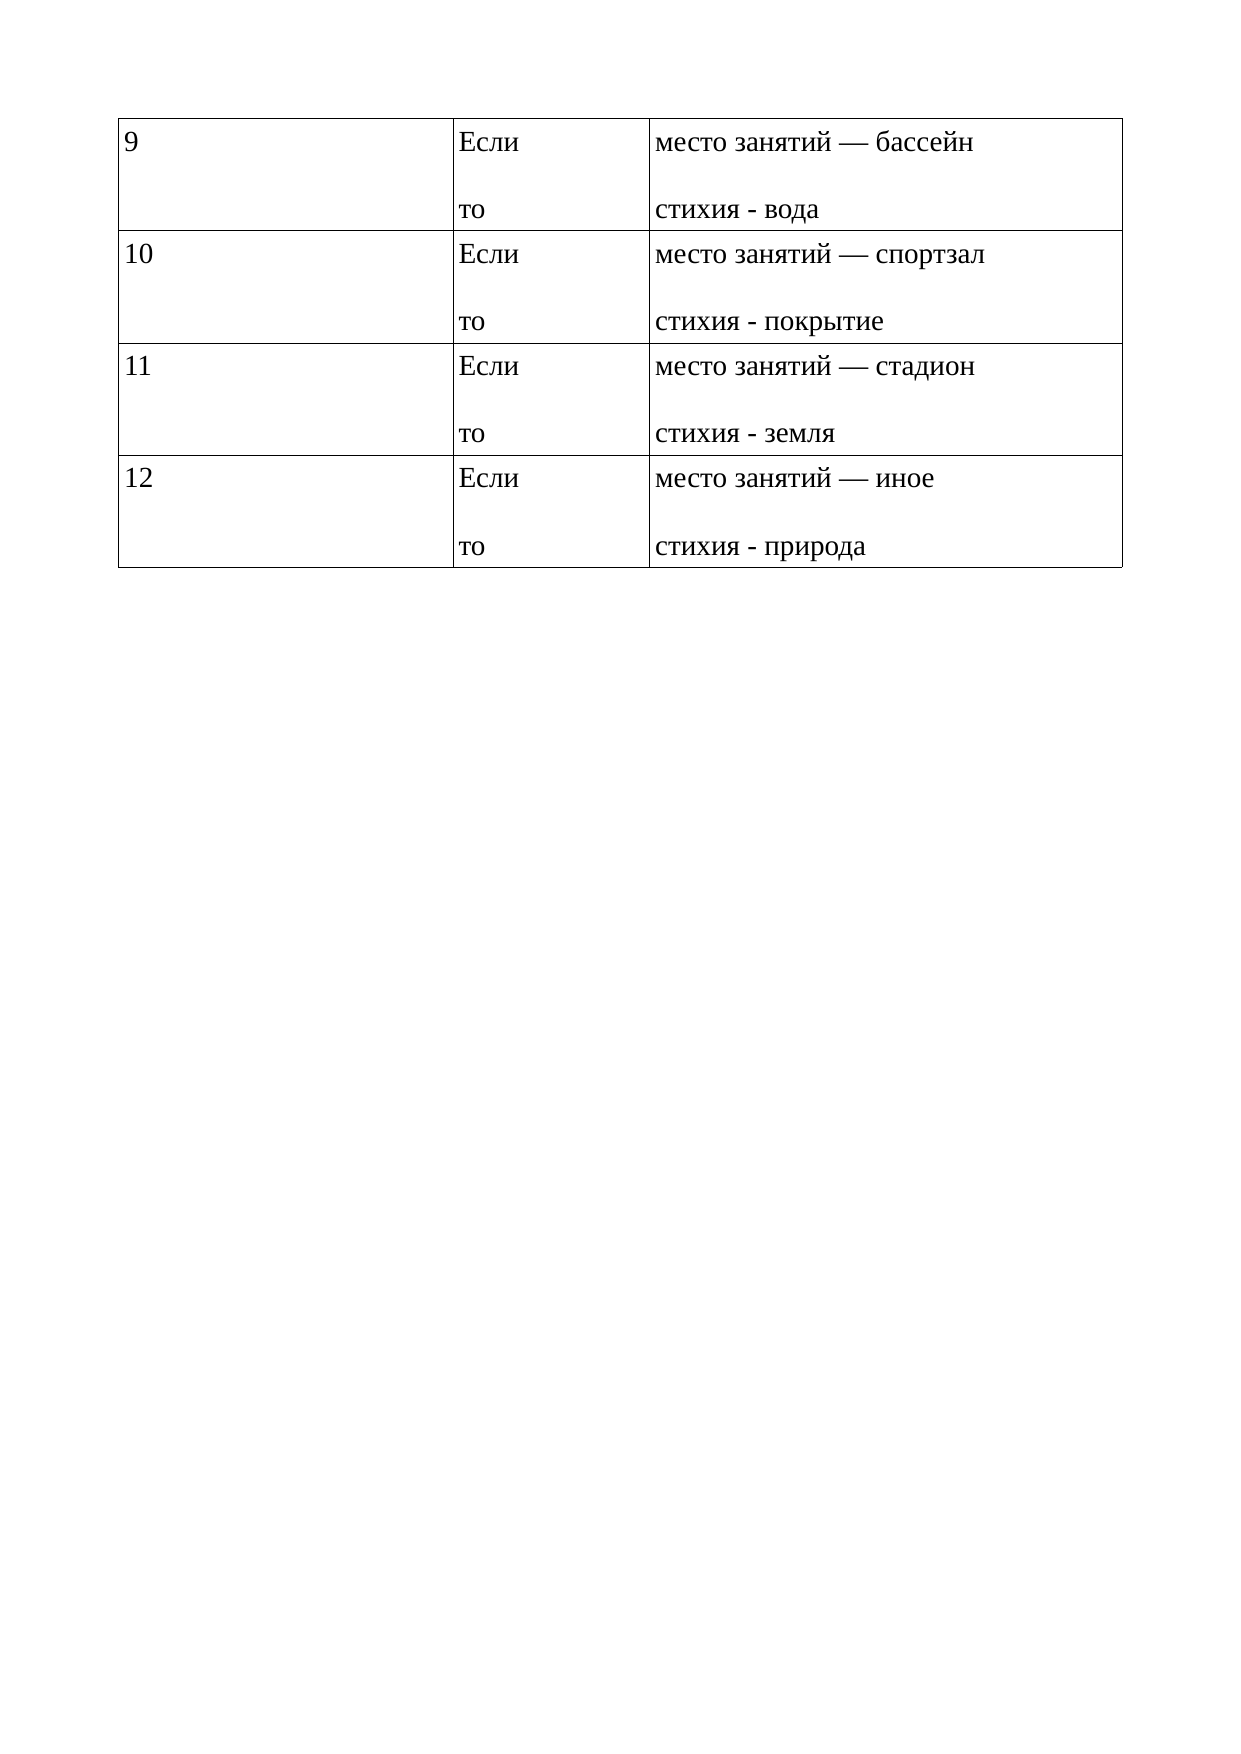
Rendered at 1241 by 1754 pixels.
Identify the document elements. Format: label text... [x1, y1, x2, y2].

table_cell 10 [119, 231, 453, 342]
table_cell Если то [454, 119, 649, 230]
table_cell место занятий — спортзал стихия - покрытие [650, 231, 1122, 342]
table_cell место занятий — бассейн стихия - вода [650, 119, 1122, 230]
table_cell Если то [454, 231, 649, 342]
table_cell 11 [119, 344, 453, 455]
table_cell Если то [454, 344, 649, 455]
table_cell место занятий — иное стихия - природа [650, 456, 1122, 567]
table_cell Если то [454, 456, 649, 567]
table_cell место занятий — стадион стихия - земля [650, 344, 1122, 455]
table_cell 12 [119, 456, 453, 567]
table_cell 9 [119, 119, 453, 230]
